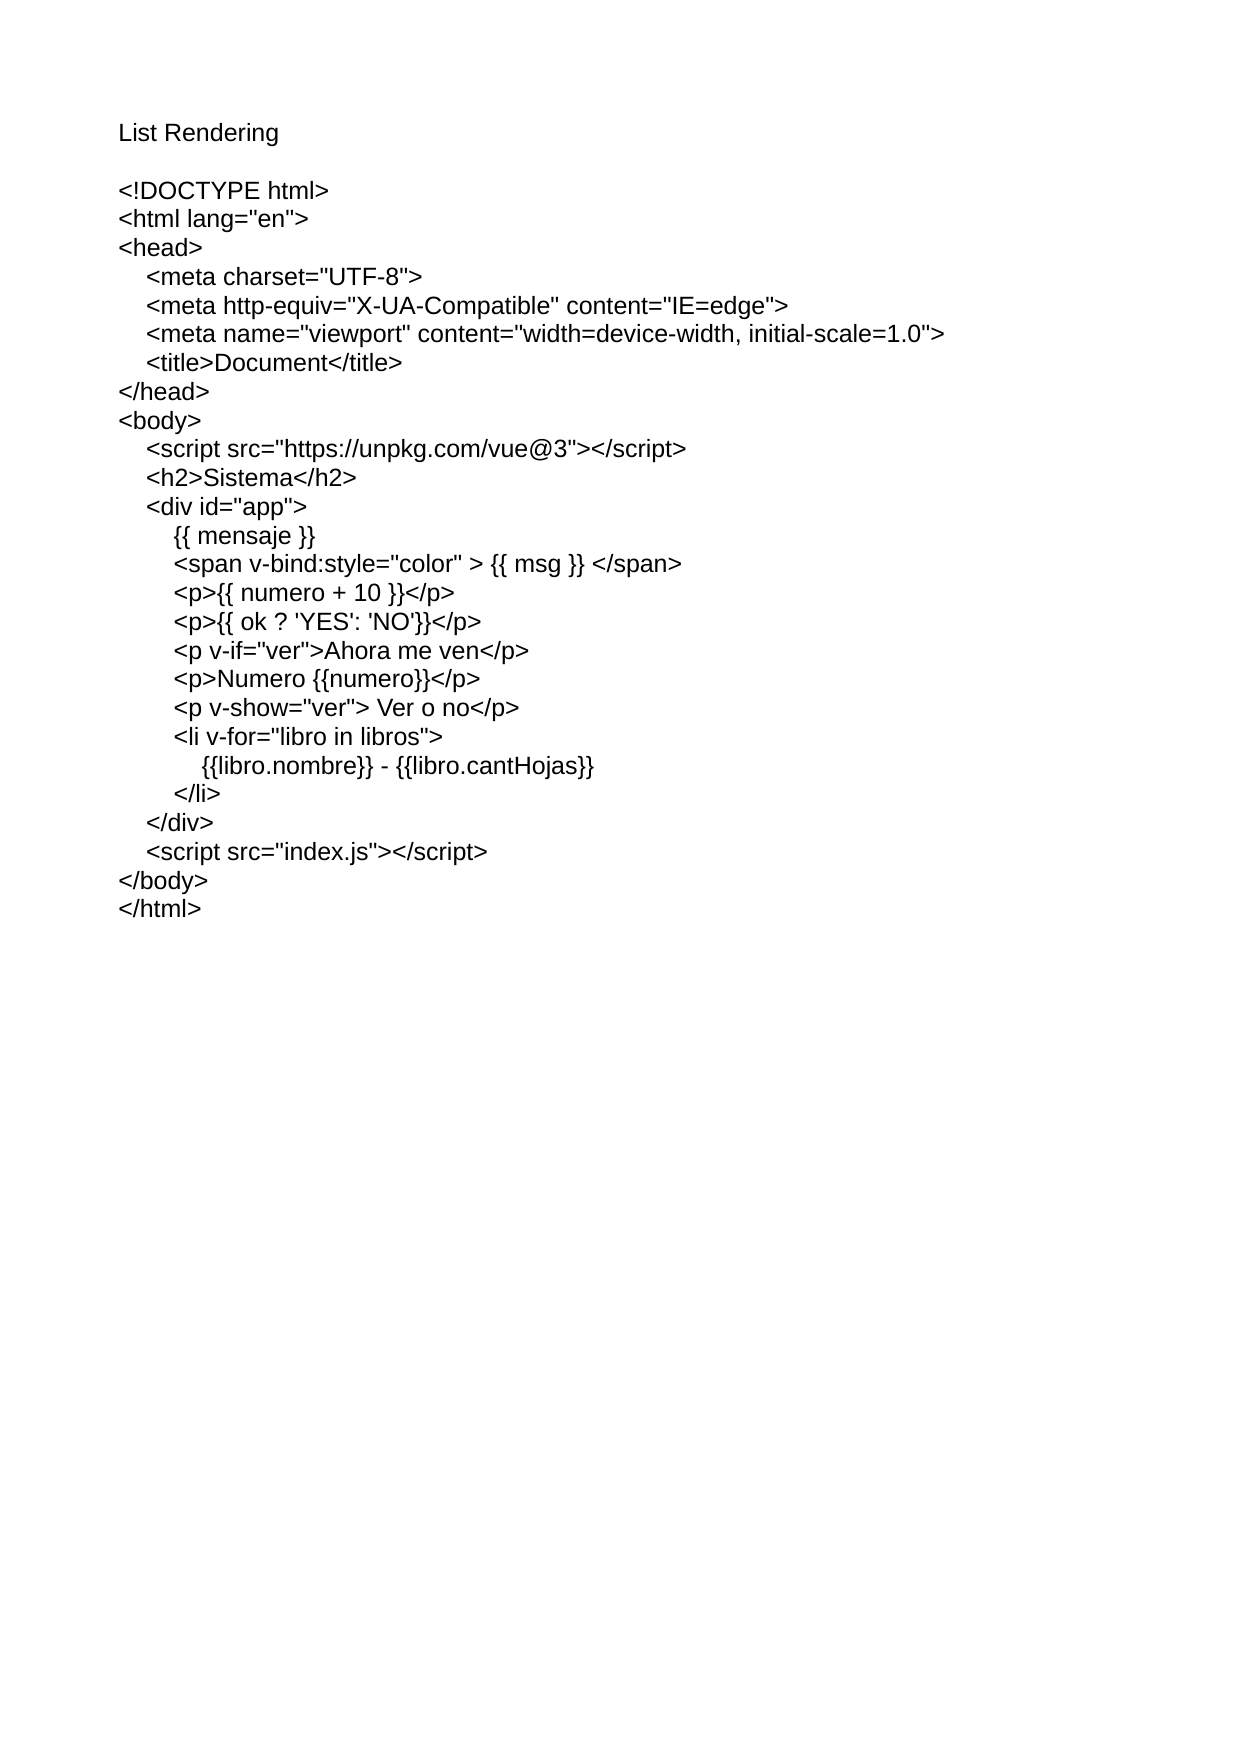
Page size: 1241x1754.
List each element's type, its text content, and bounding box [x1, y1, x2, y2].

text List Rendering [118, 118, 1122, 147]
text </body> [118, 866, 1122, 894]
text </li> [118, 779, 1122, 808]
text <html lang="en"> [118, 204, 1122, 233]
text <p>{{ numero + 10 }}</p> [118, 578, 1122, 607]
text </html> [118, 894, 1122, 923]
text <p v-show="ver"> Ver o no</p> [118, 693, 1122, 722]
text <p>{{ ok ? 'YES': 'NO'}}</p> [118, 607, 1122, 636]
text <p>Numero {{numero}}</p> [118, 664, 1122, 693]
text <script src="https://unpkg.com/vue@3"></script> [118, 434, 1122, 463]
text <!DOCTYPE html> [118, 176, 1122, 204]
text {{libro.nombre}} - {{libro.cantHojas}} [118, 751, 1122, 779]
text <p v-if="ver">Ahora me ven</p> [118, 636, 1122, 664]
text <h2>Sistema</h2> [118, 463, 1122, 492]
text <title>Document</title> [118, 348, 1122, 377]
text <div id="app"> [118, 492, 1122, 521]
text </div> [118, 808, 1122, 837]
text <meta name="viewport" content="width=device-width, initial-scale=1.0"> [118, 319, 1122, 348]
text <script src="index.js"></script> [118, 837, 1122, 866]
text <body> [118, 406, 1122, 434]
text <meta http-equiv="X-UA-Compatible" content="IE=edge"> [118, 291, 1122, 319]
text <head> [118, 233, 1122, 262]
text {{ mensaje }} [118, 521, 1122, 549]
text <meta charset="UTF-8"> [118, 262, 1122, 291]
text <li v-for="libro in libros"> [118, 722, 1122, 751]
text <span v-bind:style="color" > {{ msg }} </span> [118, 549, 1122, 578]
text </head> [118, 377, 1122, 406]
